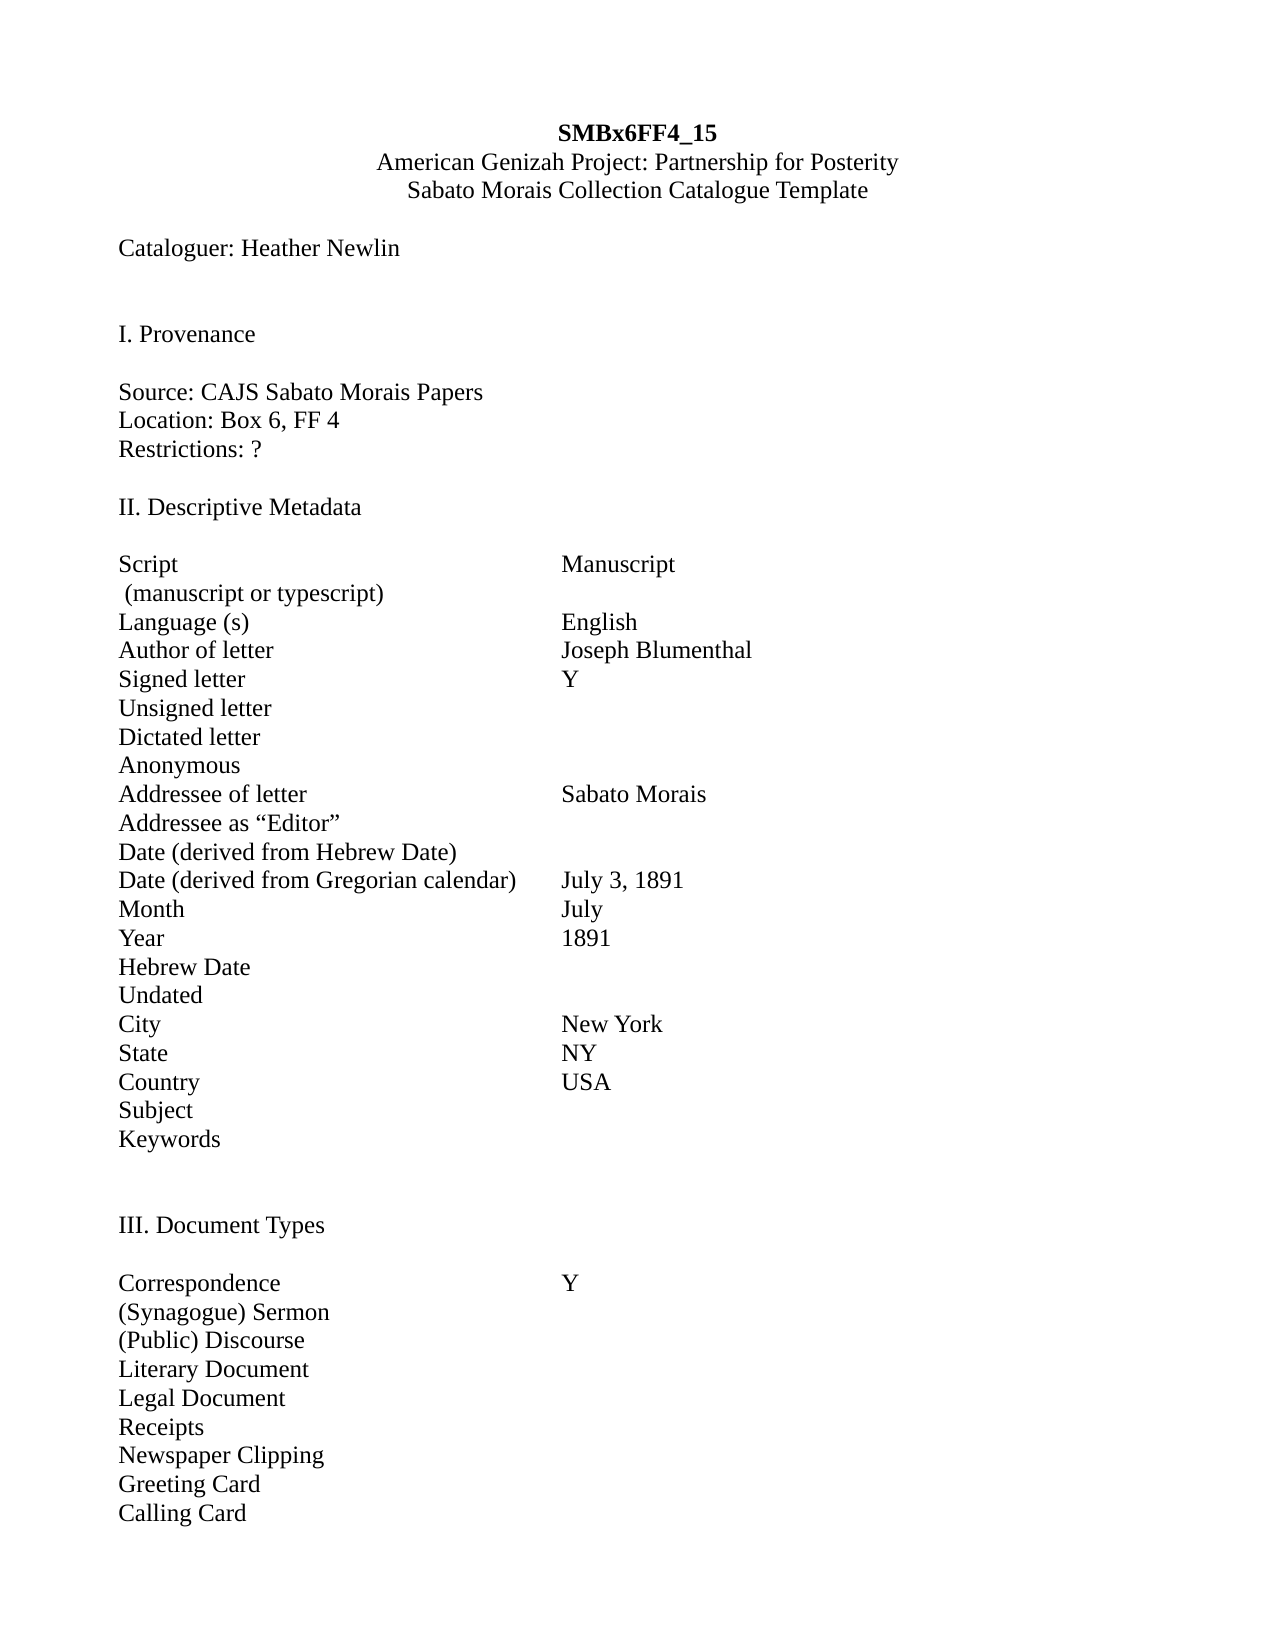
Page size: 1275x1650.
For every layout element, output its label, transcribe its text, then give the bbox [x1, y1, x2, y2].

text (manuscript or typescript) [118, 578, 1157, 607]
text Newspaper Clipping [118, 1441, 1157, 1469]
text Signed letter Y [118, 664, 1157, 693]
text Date (derived from Gregorian calendar) July 3, 1891 [118, 866, 1157, 894]
text Restrictions: ? [118, 434, 1157, 463]
text Dictated letter [118, 722, 1157, 751]
text Greeting Card [118, 1469, 1157, 1498]
text Keywords [118, 1124, 1157, 1153]
text SMBx6FF4_15 [118, 118, 1157, 147]
text I. Provenance [118, 319, 1157, 348]
text Location: Box 6, FF 4 [118, 406, 1157, 434]
text Month July [118, 894, 1157, 923]
text Author of letter Joseph Blumenthal [118, 636, 1157, 664]
text Legal Document [118, 1383, 1157, 1412]
text Hebrew Date [118, 952, 1157, 981]
text Addressee as “Editor” [118, 808, 1157, 837]
text Receipts [118, 1412, 1157, 1441]
text Undated [118, 981, 1157, 1009]
text Anonymous [118, 751, 1157, 779]
text Calling Card [118, 1498, 1157, 1527]
text III. Document Types [118, 1211, 1157, 1239]
text American Genizah Project: Partnership for Posterity [118, 147, 1157, 176]
text (Public) Discourse [118, 1326, 1157, 1354]
text Literary Document [118, 1354, 1157, 1383]
text Addressee of letter Sabato Morais [118, 779, 1157, 808]
text Correspondence Y [118, 1268, 1157, 1297]
text Subject [118, 1096, 1157, 1124]
text City New York [118, 1009, 1157, 1038]
text Unsigned letter [118, 693, 1157, 722]
text State NY [118, 1038, 1157, 1067]
text II. Descriptive Metadata [118, 492, 1157, 521]
text Source: CAJS Sabato Morais Papers [118, 377, 1157, 406]
text Language (s) English [118, 607, 1157, 636]
text Cataloguer: Heather Newlin [118, 233, 1157, 262]
text Year 1891 [118, 923, 1157, 952]
text Sabato Morais Collection Catalogue Template [118, 176, 1157, 204]
text Country USA [118, 1067, 1157, 1096]
text Script Manuscript [118, 549, 1157, 578]
text Date (derived from Hebrew Date) [118, 837, 1157, 866]
text (Synagogue) Sermon [118, 1297, 1157, 1326]
